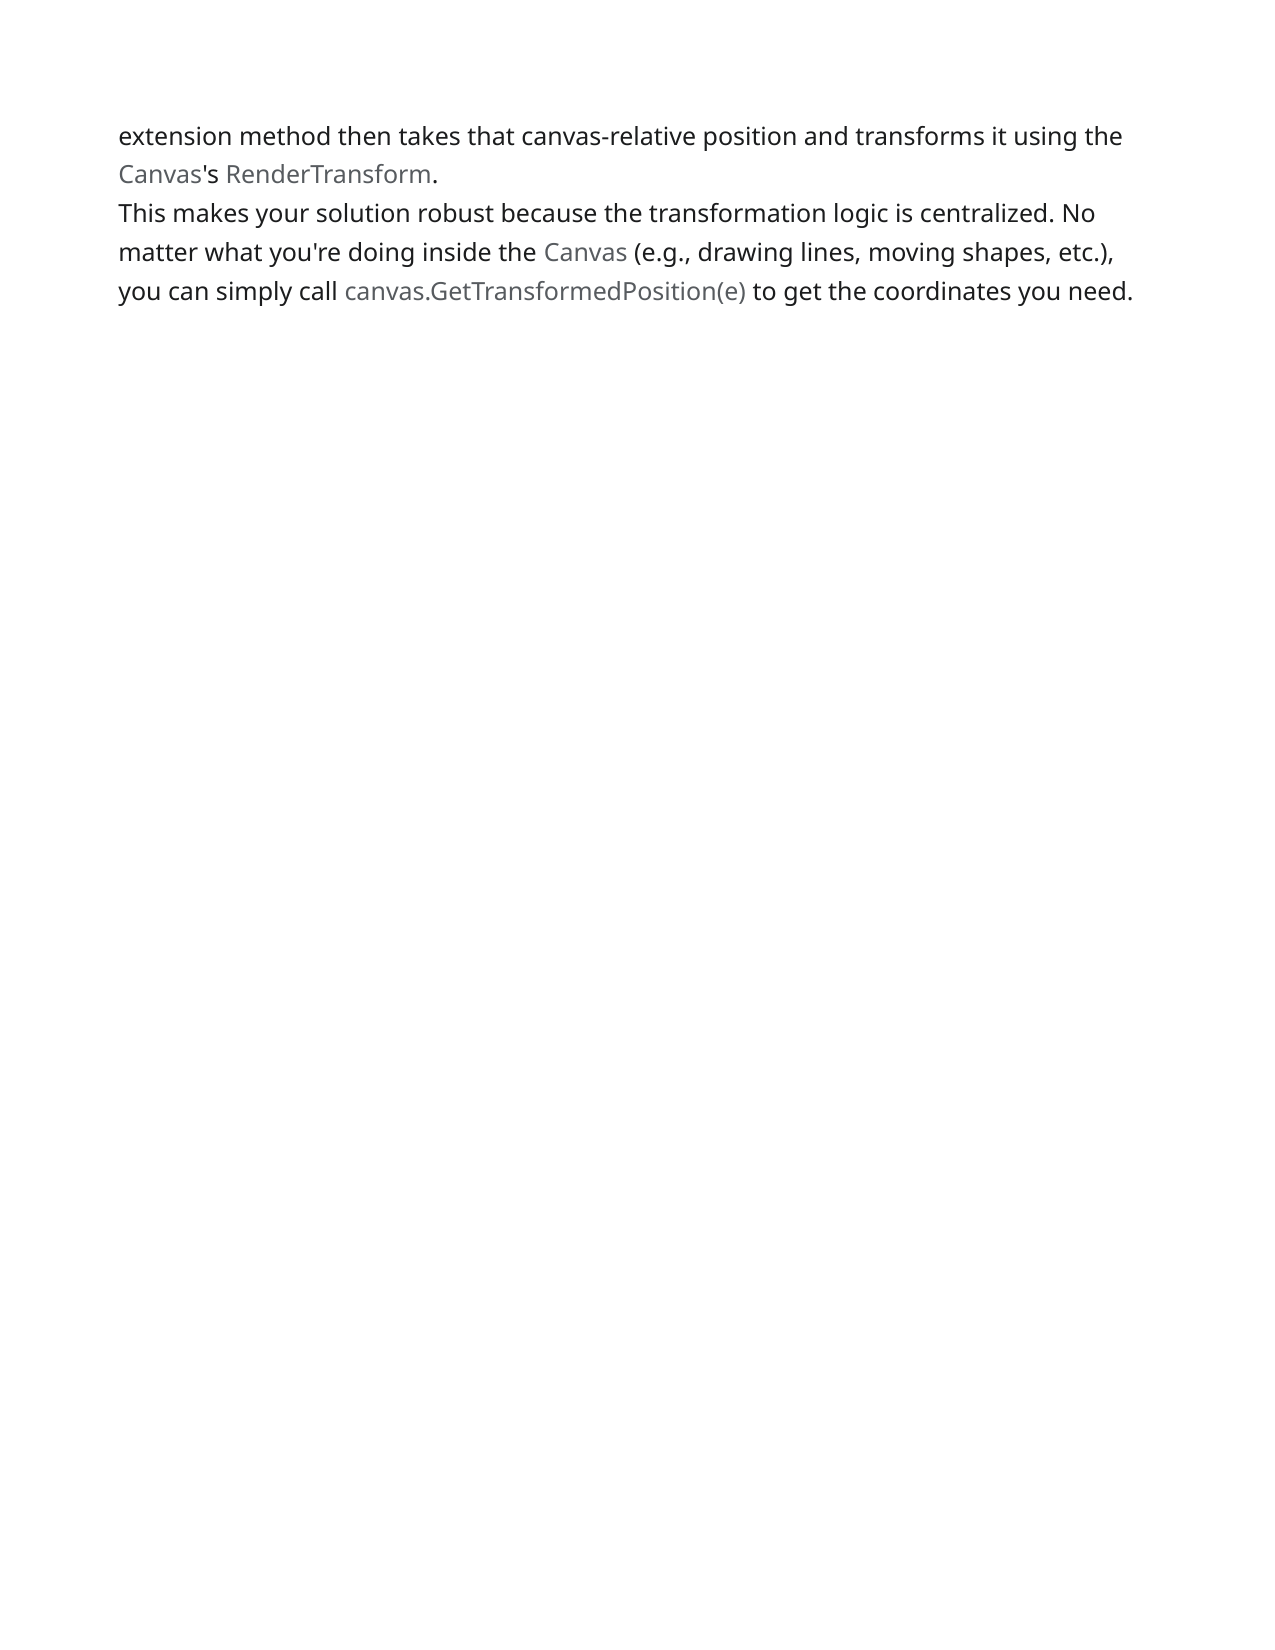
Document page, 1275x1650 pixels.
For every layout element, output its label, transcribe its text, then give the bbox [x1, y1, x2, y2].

text extension method then takes that canvas-relative position and transforms it using the Canvas's RenderTransform. [118, 118, 1157, 191]
text This makes your solution robust because the transformation logic is centralized. No matter what you're doing inside the Canvas (e.g., drawing lines, moving shapes, etc.), you can simply call canvas.GetTransformedPosition(e) to get the coordinates you need. [118, 196, 1157, 307]
